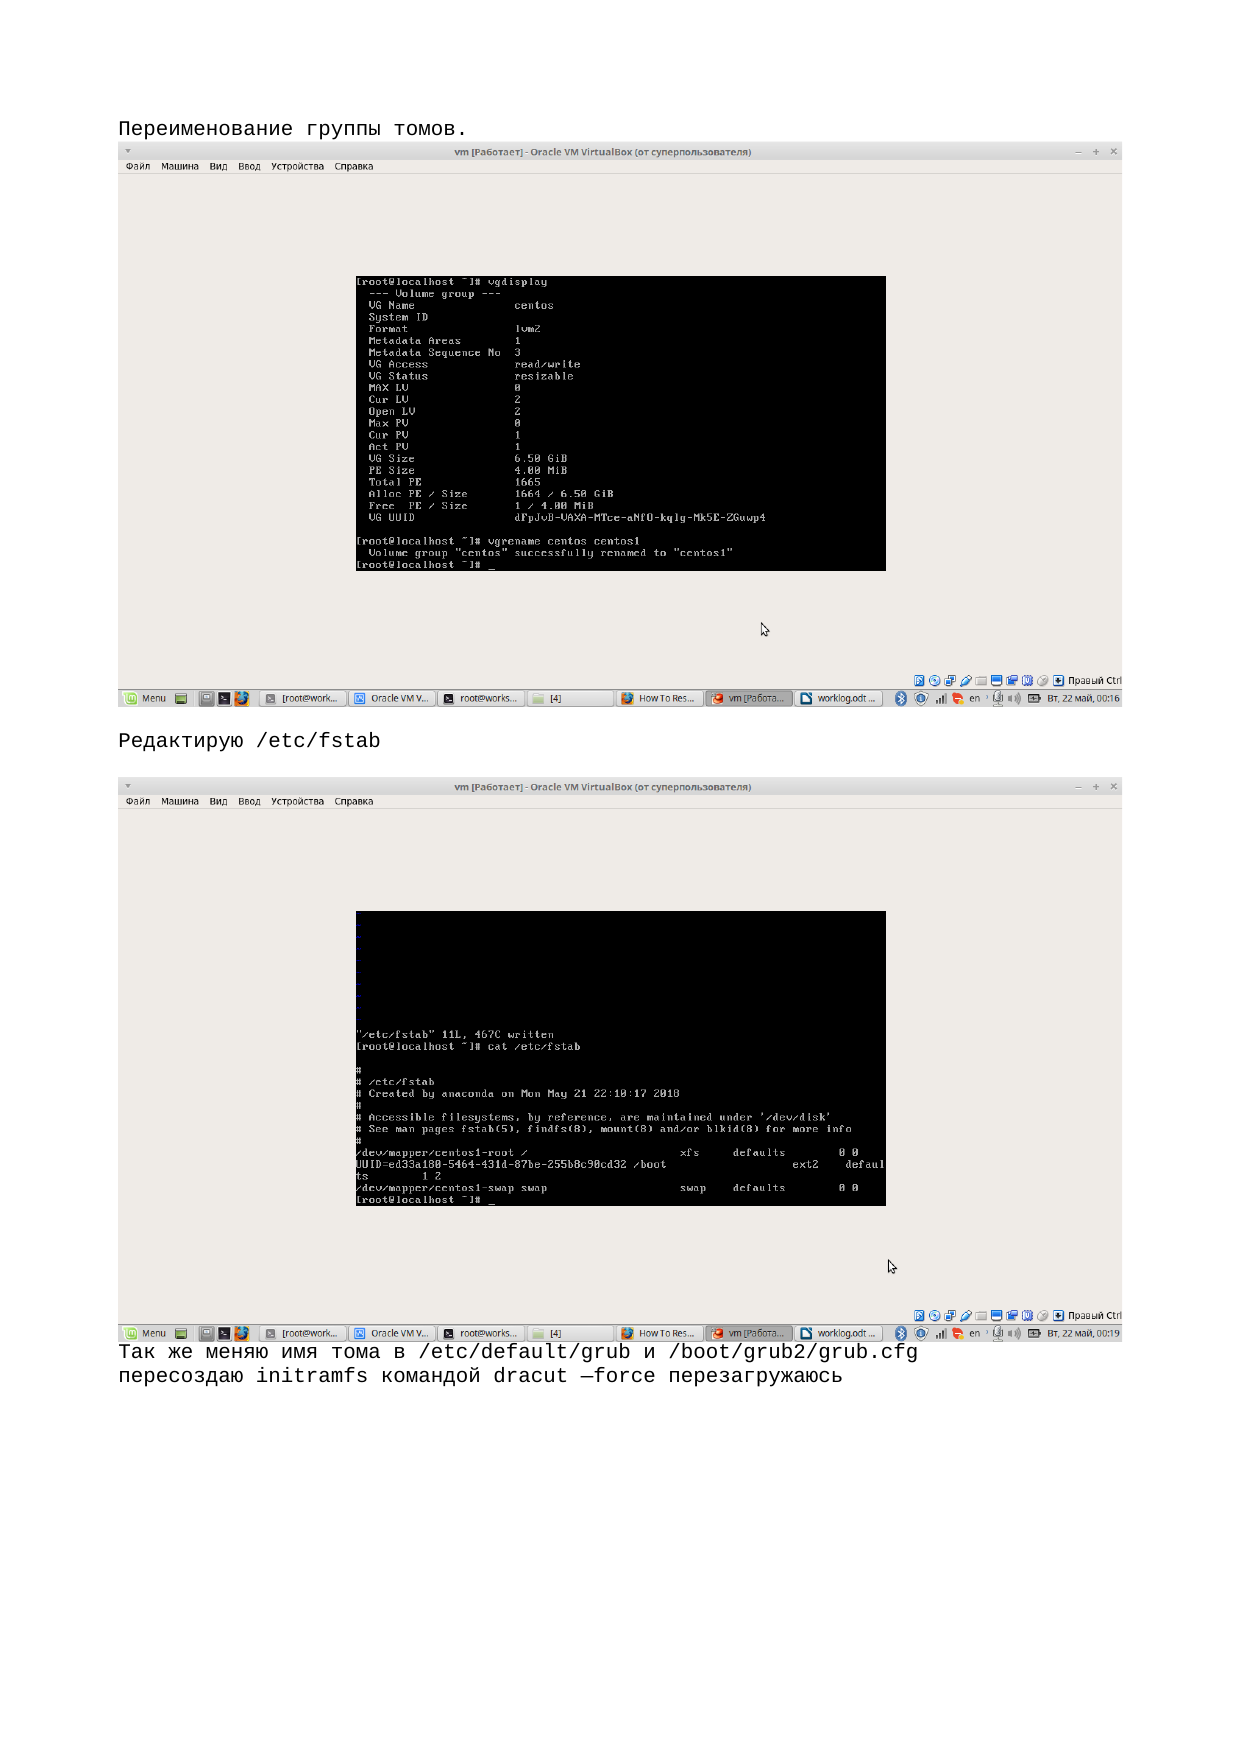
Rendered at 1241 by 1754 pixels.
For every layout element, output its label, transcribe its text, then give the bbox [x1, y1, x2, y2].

text Так же меняю имя тома в /etc/default/grub и /boot/grub2/grub.cfg [118, 1342, 1122, 1365]
picture [118, 141, 1123, 707]
picture [118, 777, 1123, 1342]
text Редактирую /etc/fstab [118, 730, 1122, 753]
text Переименование группы томов. [118, 118, 1122, 141]
text пересоздаю initramfs командой dracut —force перезагружаюсь [118, 1365, 1122, 1389]
